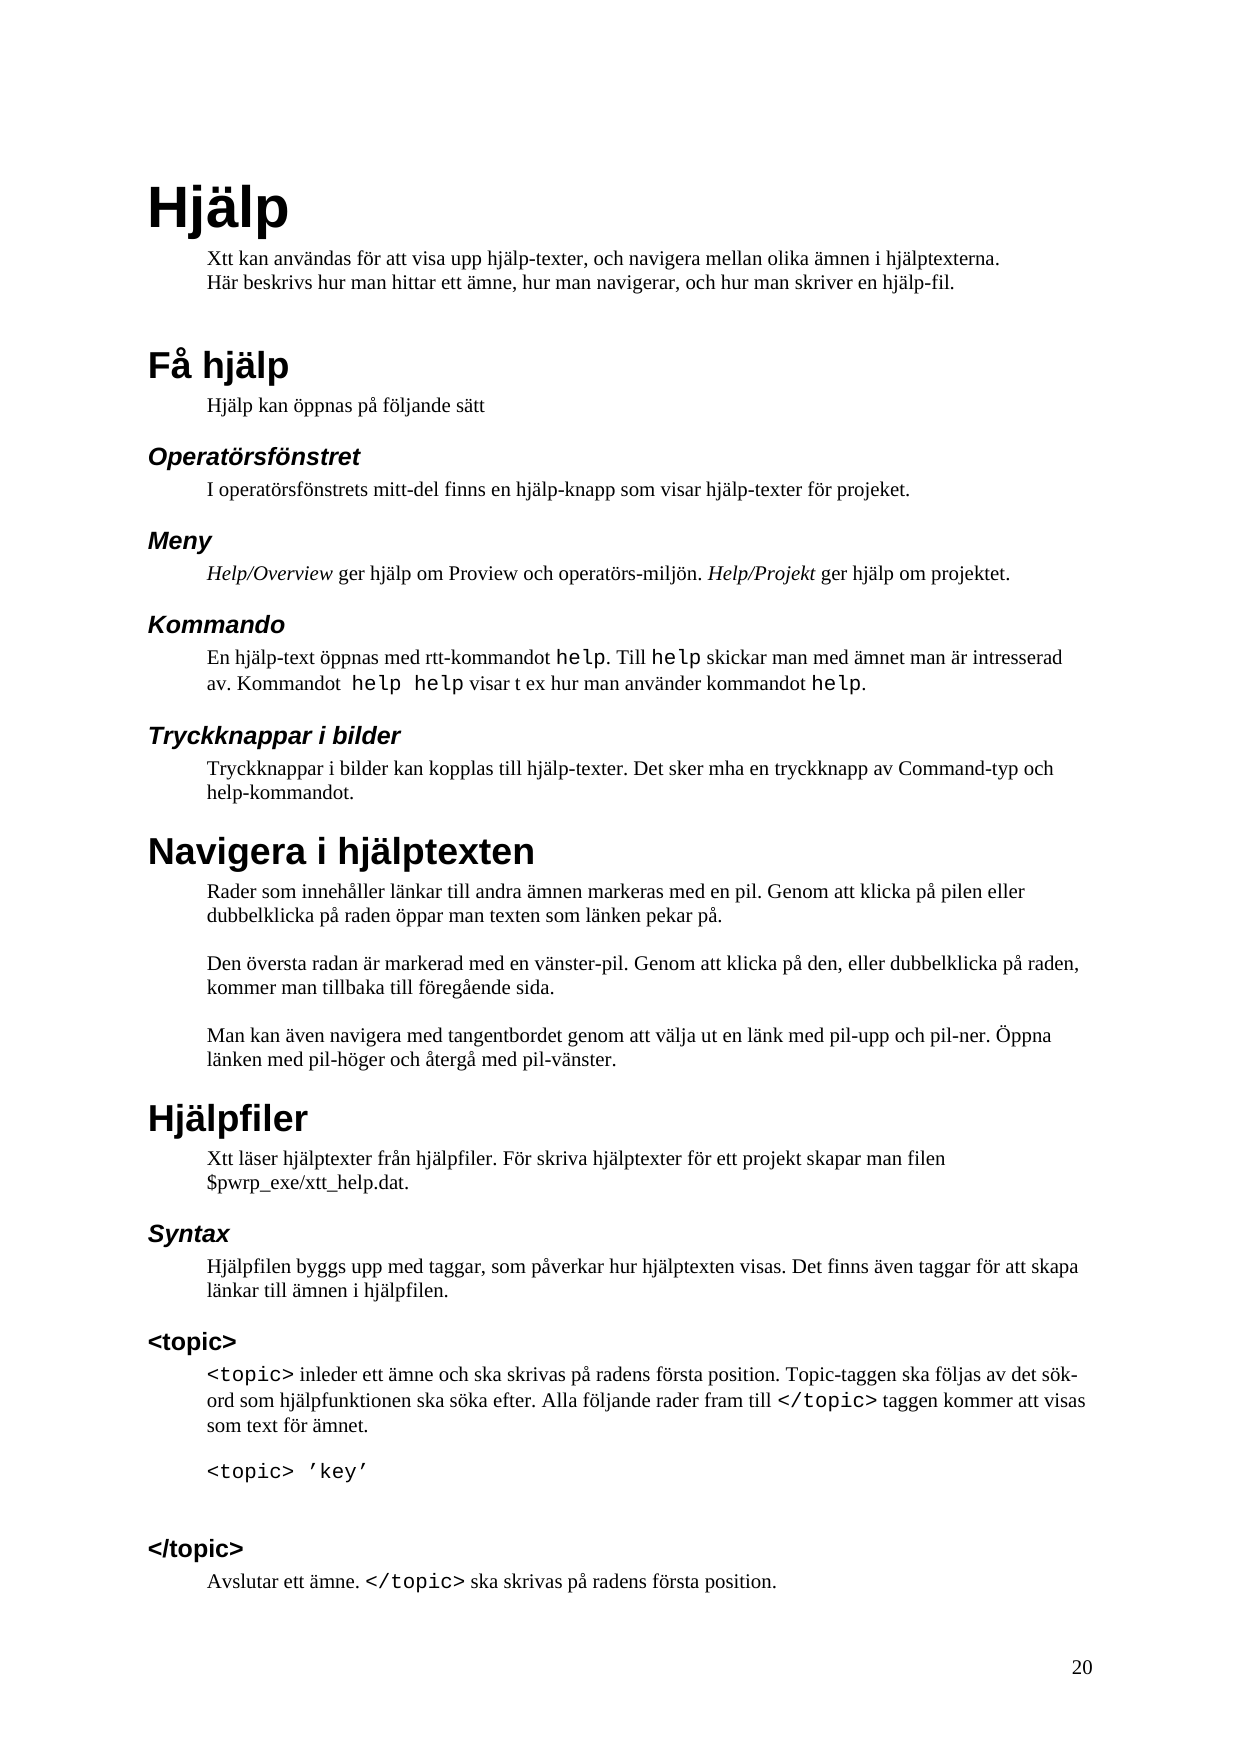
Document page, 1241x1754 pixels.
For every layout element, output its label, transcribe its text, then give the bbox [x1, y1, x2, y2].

text En hjälp-text öppnas med rtt-kommandot help. Till help skickar man med ämnet man är intresserad av. Kommandot help help visar t ex hur man använder kommandot help. [207, 645, 1093, 696]
subtitle Hjälpfiler [148, 1096, 1093, 1139]
text Hjälp kan öppnas på följande sätt [207, 392, 1093, 417]
text I operatörsfönstrets mitt-del finns en hjälp-knapp som visar hjälp-texter för projeket. [207, 477, 1093, 501]
subtitle Hjälp [148, 173, 1093, 240]
subtitle Kommando [148, 610, 1093, 638]
text Xtt läser hjälptexter från hjälpfiler. För skriva hjälptexter för ett projekt skapar man filen $pwrp_exe/xtt_help.dat. [207, 1146, 1093, 1194]
text Avslutar ett ämne. </topic> ska skrivas på radens första position. [207, 1569, 1093, 1594]
text <topic> ’key’ [207, 1461, 1093, 1485]
subtitle Få hjälp [148, 343, 1093, 386]
subtitle Navigera i hjälptexten [148, 829, 1093, 872]
subtitle Syntax [148, 1219, 1093, 1247]
subtitle </topic> [148, 1534, 1093, 1562]
text Help/Overview ger hjälp om Proview och operatörs-miljön. Help/Projekt ger hjälp om projektet. [207, 561, 1093, 585]
text Den översta radan är markerad med en vänster-pil. Genom att klicka på den, eller dubbelklicka på raden, kommer man tillbaka till föregående sida. [207, 951, 1093, 999]
text Hjälpfilen byggs upp med taggar, som påverkar hur hjälptexten visas. Det finns även taggar för att skapa länkar till ämnen i hjälpfilen. [207, 1254, 1093, 1302]
subtitle Meny [148, 526, 1093, 554]
subtitle Operatörsfönstret [148, 442, 1093, 470]
text Xtt kan användas för att visa upp hjälp-texter, och navigera mellan olika ämnen i hjälptexterna. [207, 246, 1093, 270]
text <topic> inleder ett ämne och ska skrivas på radens första position. Topic-taggen ska följas av det sök-ord som hjälpfunktionen ska söka efter. Alla följande rader fram till </topic> taggen kommer att visas som text för ämnet. [207, 1362, 1093, 1437]
text Man kan även navigera med tangentbordet genom att välja ut en länk med pil-upp och pil-ner. Öppna länken med pil-höger och återgå med pil-vänster. [207, 1023, 1093, 1071]
text Här beskrivs hur man hittar ett ämne, hur man navigerar, och hur man skriver en hjälp-fil. [207, 270, 1093, 294]
text Rader som innehåller länkar till andra ämnen markeras med en pil. Genom att klicka på pilen eller dubbelklicka på raden öppar man texten som länken pekar på. [207, 879, 1093, 927]
text Tryckknappar i bilder kan kopplas till hjälp-texter. Det sker mha en tryckknapp av Command-typ och help-kommandot. [207, 756, 1093, 804]
subtitle <topic> [148, 1327, 1093, 1356]
subtitle Tryckknappar i bilder [148, 721, 1093, 750]
